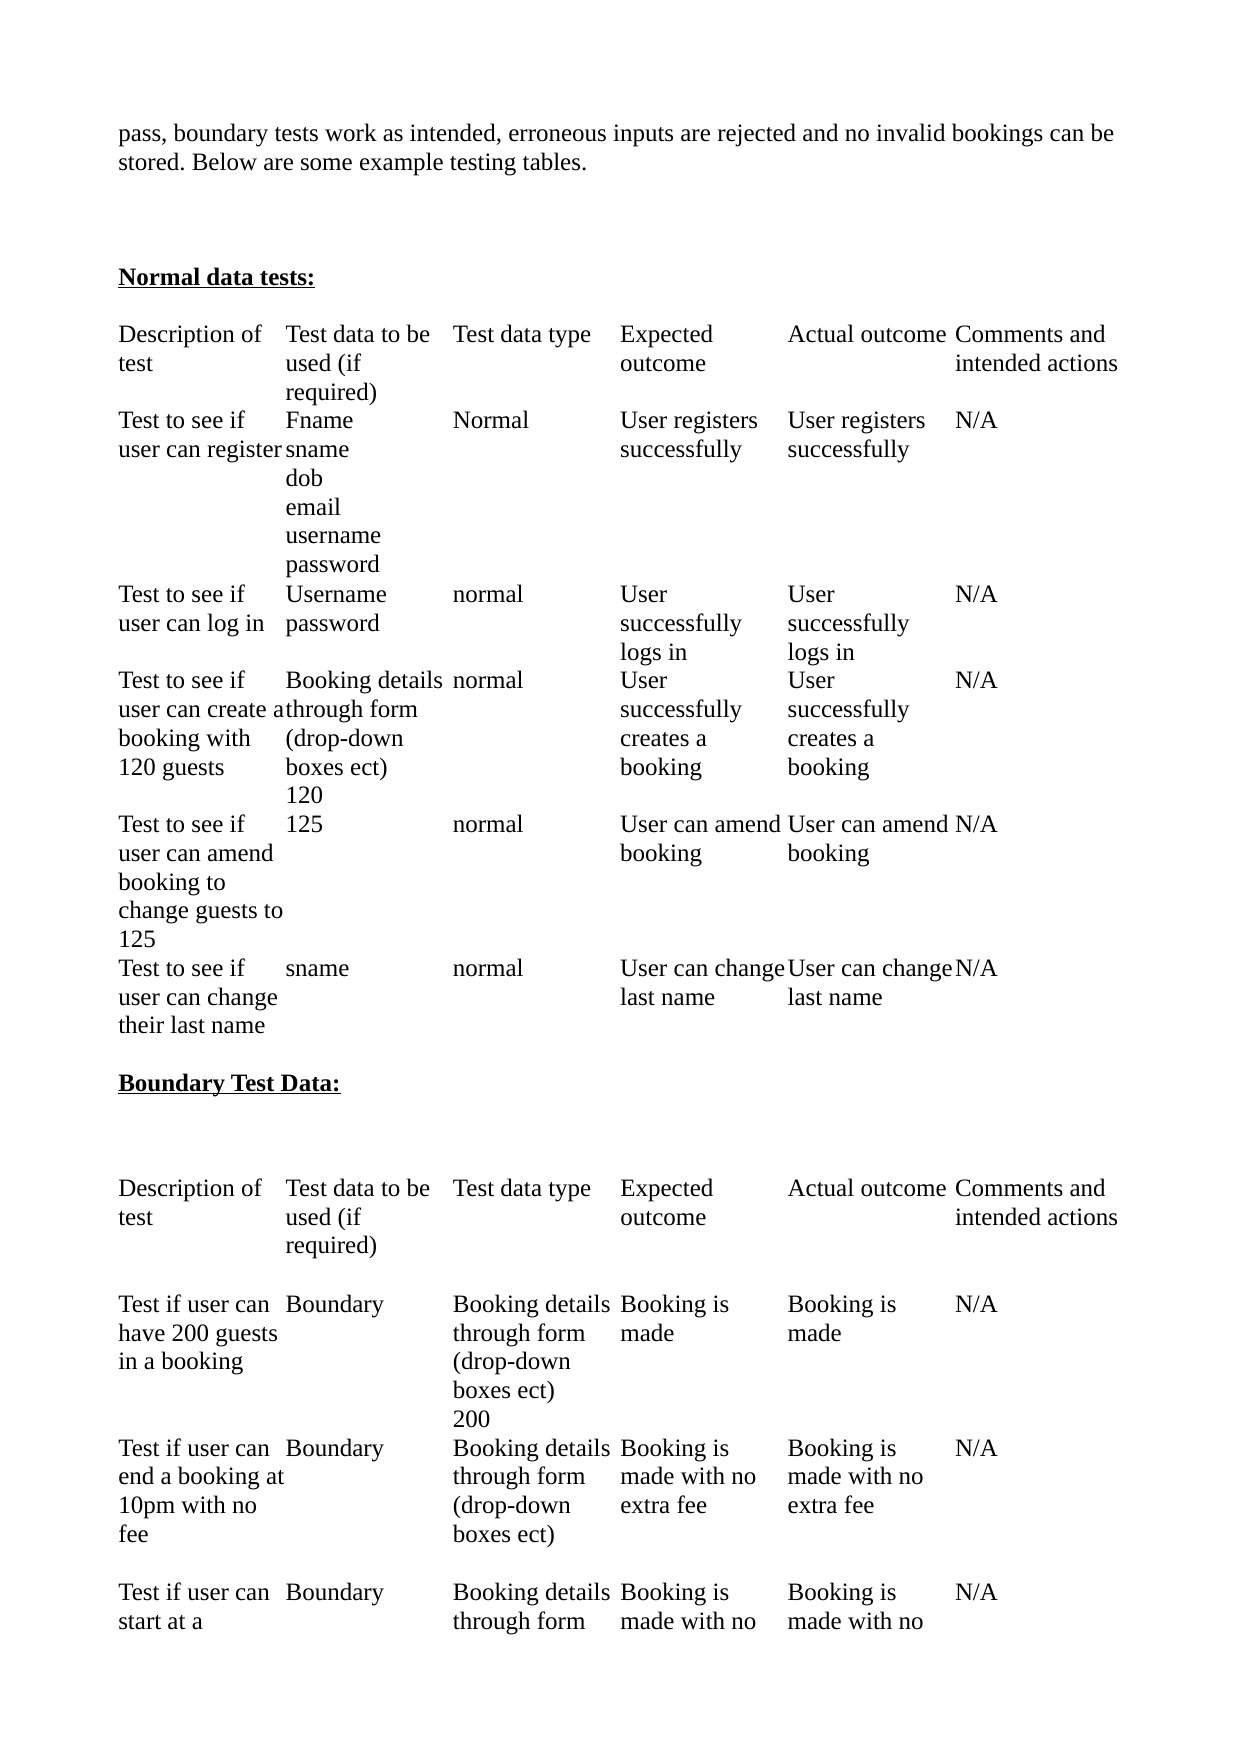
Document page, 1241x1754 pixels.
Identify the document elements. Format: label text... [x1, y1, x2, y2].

table_cell Booking is made with no [788, 1577, 955, 1636]
table_cell Booking is made with no [620, 1577, 787, 1636]
table_cell Test to see if user can register [118, 406, 285, 579]
table_cell User successfully creates a booking [788, 666, 955, 809]
table_cell Booking is made with no extra fee [620, 1433, 787, 1577]
table_cell Booking details through form [453, 1577, 620, 1636]
table_header Description of test [118, 1173, 285, 1289]
text Boundary Test Data: [118, 1068, 1122, 1097]
table_cell User successfully logs in [788, 579, 955, 666]
table_cell normal [453, 579, 620, 666]
table_cell N/A [955, 1433, 1122, 1577]
table_header Comments and intended actions [955, 319, 1122, 406]
table_cell Test to see if user can log in [118, 579, 285, 666]
table_cell N/A [955, 809, 1122, 953]
table_cell normal [453, 809, 620, 953]
table_cell Normal [453, 406, 620, 579]
table_cell Test to see if user can amend booking to change guests to 125 [118, 809, 285, 953]
table_header Description of test [118, 319, 285, 406]
table_cell Booking details through form (drop-down boxes ect) [453, 1433, 620, 1577]
table_cell User can amend booking [620, 809, 787, 953]
table_cell Booking is made [788, 1289, 955, 1433]
table_header Expected outcome [620, 319, 787, 406]
table_cell User can change last name [788, 953, 955, 1039]
table_cell Boundary [285, 1289, 453, 1433]
table_cell User can amend booking [788, 809, 955, 953]
text pass, boundary tests work as intended, erroneous inputs are rejected and no invalid bookings can be stored. Below are some example testing tables. [118, 118, 1122, 176]
table_header Test data to be used (if required) [285, 319, 453, 406]
table_cell N/A [955, 406, 1122, 579]
table_cell Test if user can end a booking at 10pm with no fee [118, 1433, 285, 1577]
table_header Test data type [453, 1173, 620, 1289]
table_cell N/A [955, 953, 1122, 1039]
table_cell Boundary [285, 1433, 453, 1577]
table_header Comments and intended actions [955, 1173, 1122, 1289]
table_header Actual outcome [788, 319, 955, 406]
table_cell Test to see if user can change their last name [118, 953, 285, 1039]
table_cell Booking details through form (drop-down boxes ect) 120 [285, 666, 453, 809]
table_cell User registers successfully [788, 406, 955, 579]
table_cell User can change last name [620, 953, 787, 1039]
table_cell normal [453, 953, 620, 1039]
table_cell Test if user can start at a [118, 1577, 285, 1636]
table_cell N/A [955, 579, 1122, 666]
table_header Test data to be used (if required) [285, 1173, 453, 1289]
table_cell sname [285, 953, 453, 1039]
table_cell N/A [955, 1577, 1122, 1636]
table_cell Test to see if user can create a booking with 120 guests [118, 666, 285, 809]
table_header Actual outcome [788, 1173, 955, 1289]
text Normal data tests: [118, 262, 1122, 291]
table_cell 125 [285, 809, 453, 953]
table_cell User successfully creates a booking [620, 666, 787, 809]
table_cell Boundary [285, 1577, 453, 1636]
table_cell Fname sname dob email username password [285, 406, 453, 579]
table_cell Booking is made [620, 1289, 787, 1433]
table_header Expected outcome [620, 1173, 787, 1289]
table_cell User registers successfully [620, 406, 787, 579]
table_cell User successfully logs in [620, 579, 787, 666]
table_cell Booking is made with no extra fee [788, 1433, 955, 1577]
table_cell N/A [955, 1289, 1122, 1433]
table_cell Booking details through form (drop-down boxes ect) 200 [453, 1289, 620, 1433]
table_cell N/A [955, 666, 1122, 809]
table_header Test data type [453, 319, 620, 406]
table_cell Username password [285, 579, 453, 666]
table_cell normal [453, 666, 620, 809]
table_cell Test if user can have 200 guests in a booking [118, 1289, 285, 1433]
